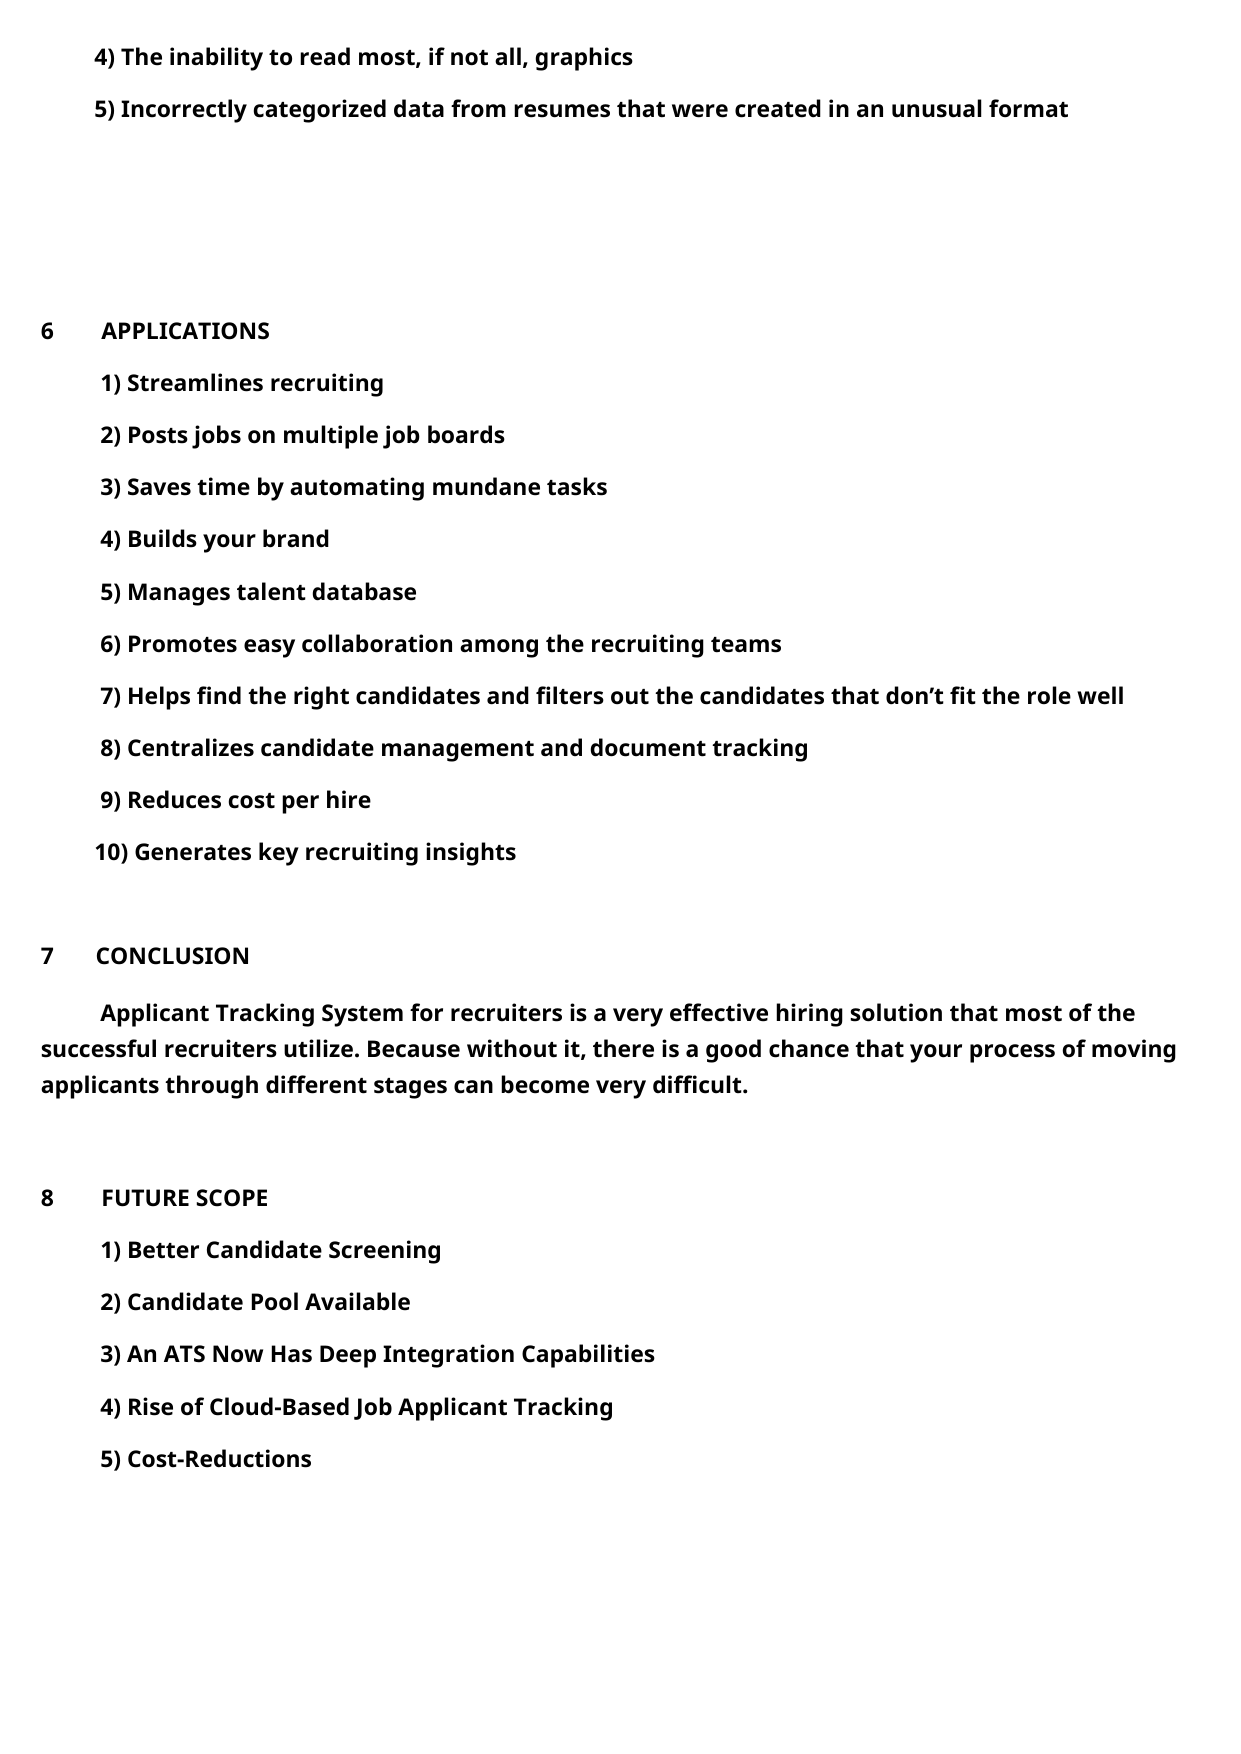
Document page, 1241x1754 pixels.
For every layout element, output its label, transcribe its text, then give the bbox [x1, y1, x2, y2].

text 4) The inability to read most, if not all, graphics [41, 41, 1200, 72]
text 3) Saves time by automating mundane tasks [41, 471, 1200, 502]
text 6 APPLICATIONS [41, 315, 1200, 346]
text 1) Better Candidate Screening [41, 1234, 1200, 1266]
text 2) Candidate Pool Available [41, 1286, 1200, 1318]
text 9) Reduces cost per hire [41, 784, 1200, 815]
text 7 CONCLUSION [41, 940, 1200, 971]
text 2) Posts jobs on multiple job boards [41, 419, 1200, 450]
text 5) Cost-Reductions [41, 1443, 1200, 1474]
text 5) Manages talent database [41, 575, 1200, 607]
text 4) Rise of Cloud-Based Job Applicant Tracking [41, 1391, 1200, 1422]
text 8 FUTURE SCOPE [41, 1182, 1200, 1213]
text 3) An ATS Now Has Deep Integration Capabilities [41, 1338, 1200, 1370]
text 4) Builds your brand [41, 523, 1200, 554]
text 7) Helps find the right candidates and filters out the candidates that don’t fit the role well [41, 679, 1200, 711]
text 10) Generates key recruiting insights [41, 836, 1200, 867]
text Applicant Tracking System for recruiters is a very effective hiring solution that most of the successful recruiters utilize. Because without it, there is a good chance that your process of moving applicants through different stages can become very difficult. [41, 997, 1200, 1100]
text 5) Incorrectly categorized data from resumes that were created in an unusual format [41, 93, 1200, 124]
text 1) Streamlines recruiting [41, 367, 1200, 398]
text 6) Promotes easy collaboration among the recruiting teams [41, 627, 1200, 659]
text 8) Centralizes candidate management and document tracking [41, 732, 1200, 763]
